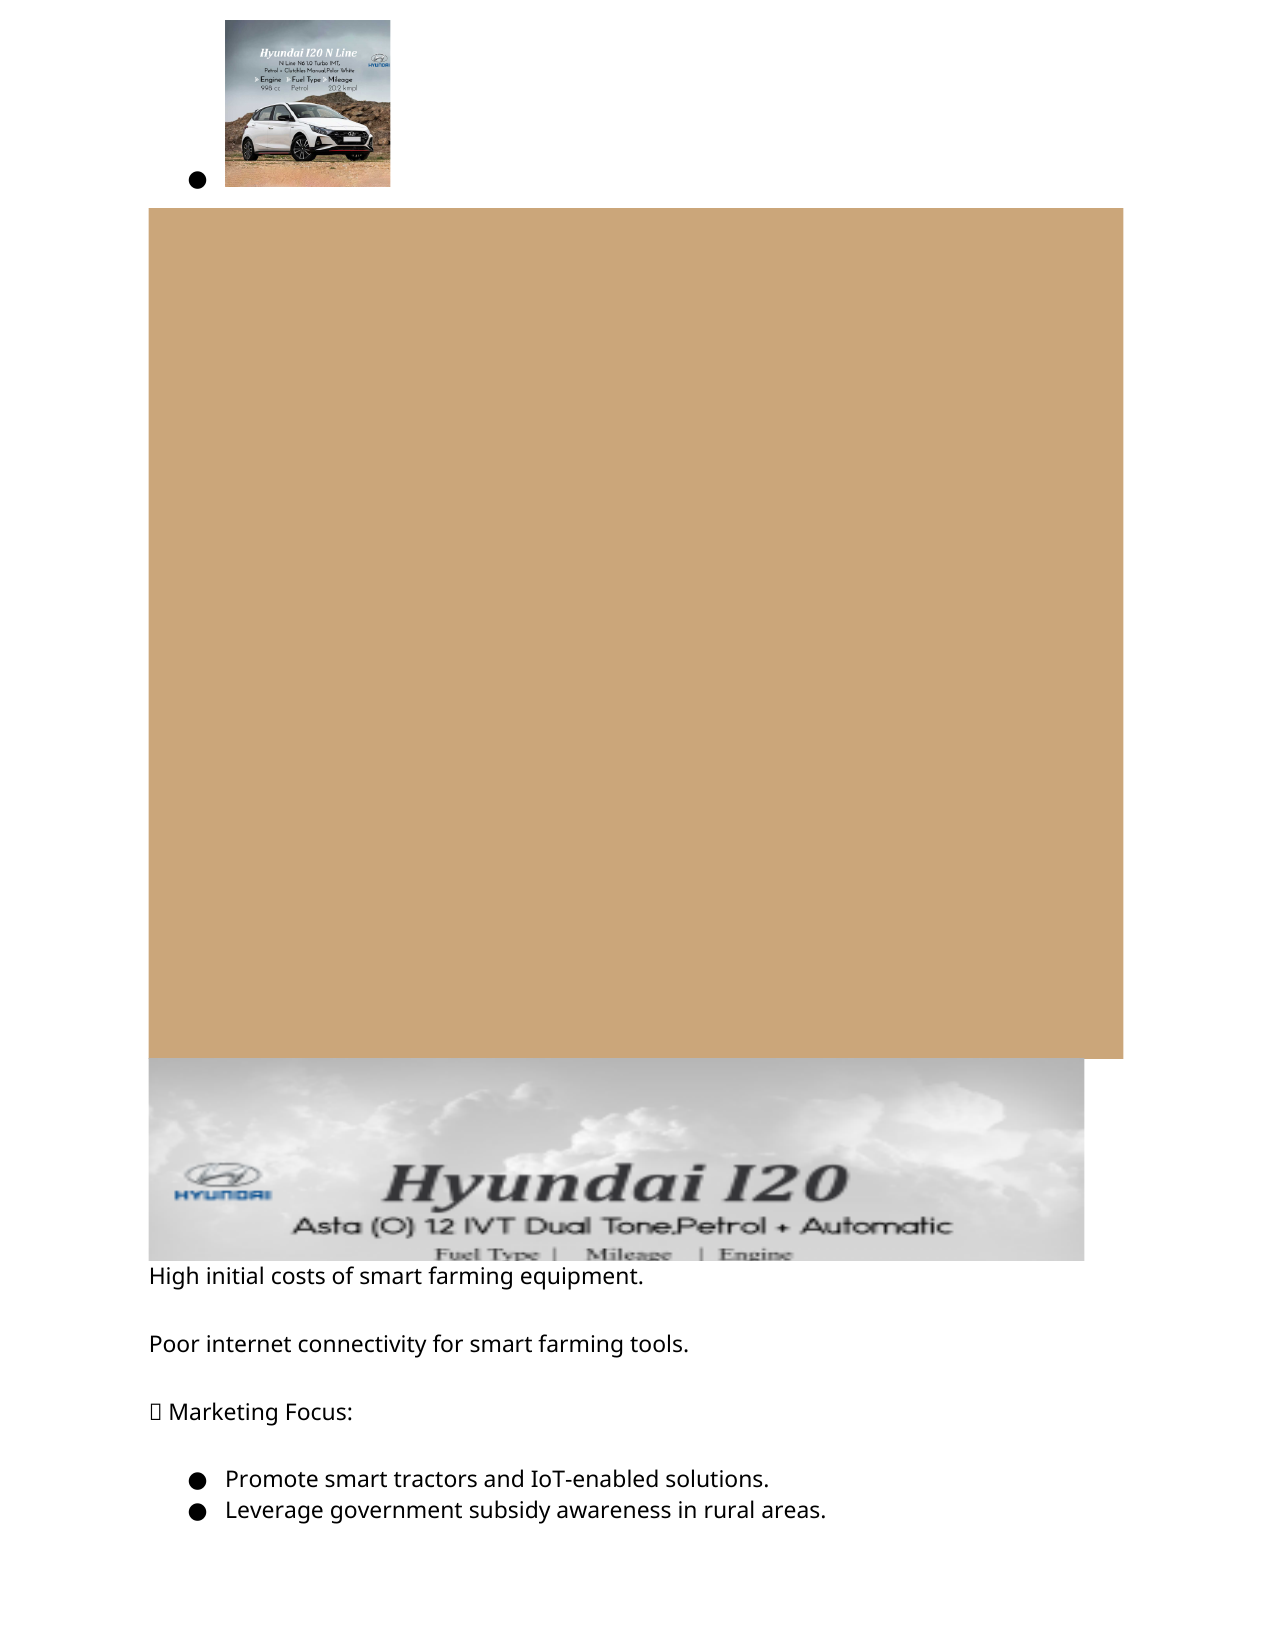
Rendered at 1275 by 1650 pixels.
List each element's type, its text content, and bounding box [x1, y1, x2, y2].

picture [225, 20, 391, 187]
picture [148, 208, 1124, 1261]
list Leverage government subsidy awareness in rural areas. [187, 1494, 1125, 1526]
text 🎯 Marketing Focus: [148, 1395, 1125, 1427]
list Promote smart tractors and IoT-enabled solutions. [187, 1463, 1125, 1494]
text Poor internet connectivity for smart farming tools. [148, 1328, 1125, 1359]
text High initial costs of smart farming equipment. [148, 1260, 1125, 1291]
